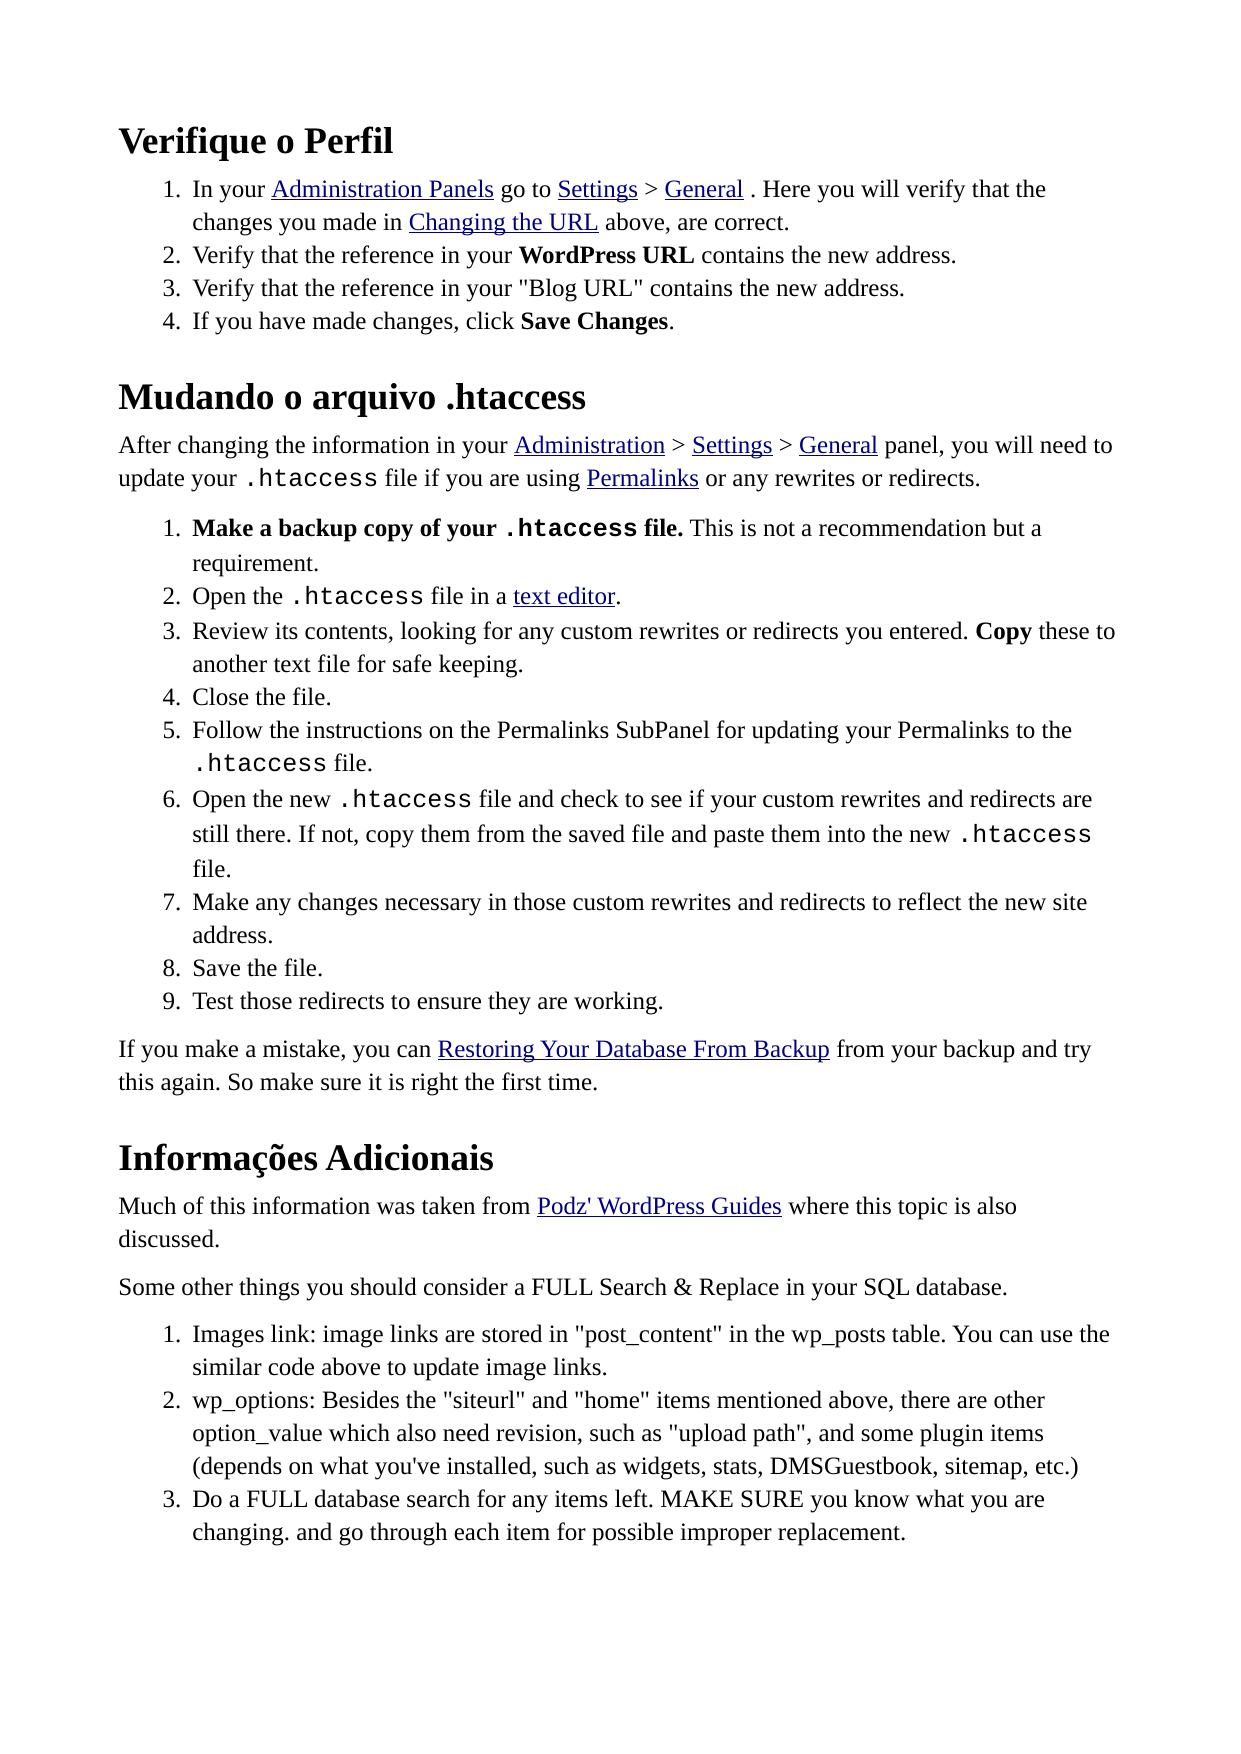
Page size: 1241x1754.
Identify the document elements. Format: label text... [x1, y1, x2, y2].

list Verify that the reference in your WordPress URL contains the new address. [162, 240, 1122, 268]
list Test those redirects to ensure they are working. [162, 986, 1122, 1015]
list Make a backup copy of your .htaccess file. This is not a recommendation but a requirement. [162, 513, 1122, 577]
list Close the file. [162, 682, 1122, 711]
list Verify that the reference in your "Blog URL" contains the new address. [162, 273, 1122, 302]
list wp_options: Besides the "siteurl" and "home" items mentioned above, there are other option_value which also need revision, such as "upload path", and some plugin items (depends on what you've installed, such as widgets, stats, DMSGuestbook, sitemap, etc.) [162, 1385, 1122, 1480]
list Do a FULL database search for any items left. MAKE SURE you know what you are changing. and go through each item for possible improper replacement. [162, 1484, 1122, 1546]
list Review its contents, looking for any custom rewrites or redirects you entered. Copy these to another text file for safe keeping. [162, 616, 1122, 678]
list In your Administration Panels go to Settings > General . Here you will verify that the changes you made in Changing the URL above, are correct. [162, 174, 1122, 236]
list Images link: image links are stored in "post_content" in the wp_posts table. You can use the similar code above to update image links. [162, 1319, 1122, 1381]
text After changing the information in your Administration > Settings > General panel, you will need to update your .htaccess file if you are using Permalinks or any rewrites or redirects. [118, 430, 1122, 494]
subtitle Informações Adicionais [118, 1135, 1122, 1178]
list If you have made changes, click Save Changes. [162, 306, 1122, 334]
text If you make a mistake, you can Restoring Your Database From Backup from your backup and try this again. So make sure it is right the first time. [118, 1034, 1122, 1096]
text Much of this information was taken from Podz' WordPress Guides where this topic is also discussed. [118, 1191, 1122, 1253]
list Make any changes necessary in those custom rewrites and redirects to reflect the new site address. [162, 887, 1122, 949]
list Follow the instructions on the Permalinks SubPanel for updating your Permalinks to the .htaccess file. [162, 716, 1122, 779]
text Some other things you should consider a FULL Search & Replace in your SQL database. [118, 1272, 1122, 1300]
subtitle Verifique o Perfil [118, 118, 1122, 161]
list Open the .htaccess file in a text editor. [162, 581, 1122, 612]
subtitle Mudando o arquivo .htaccess [118, 374, 1122, 417]
list Save the file. [162, 953, 1122, 982]
list Open the new .htaccess file and check to see if your custom rewrites and redirects are still there. If not, copy them from the saved file and paste them into the new .htaccess file. [162, 784, 1122, 883]
